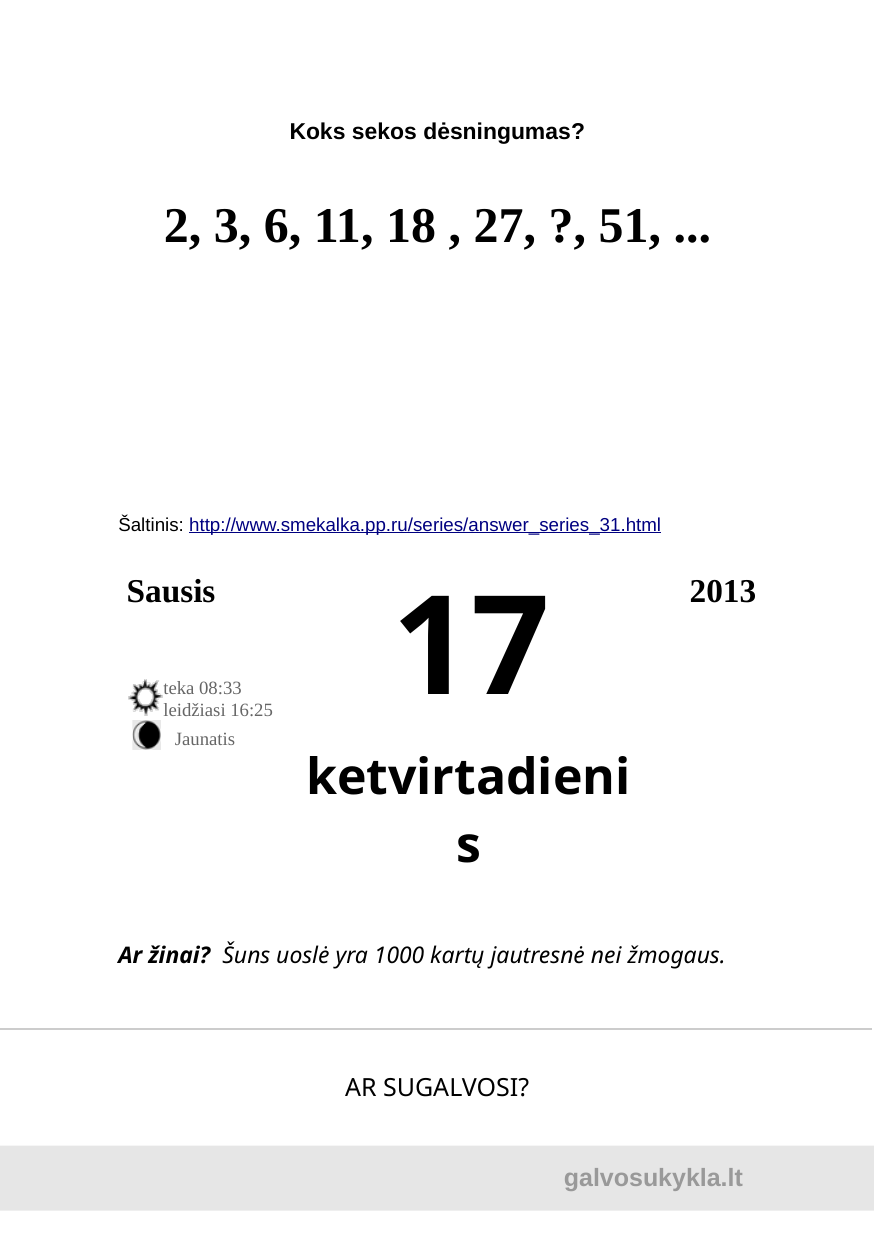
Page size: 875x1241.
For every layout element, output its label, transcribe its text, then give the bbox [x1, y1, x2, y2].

subtitle 2, 3, 6, 11, 18 , 27, ?, 51, ... [118, 196, 756, 253]
text Koks sekos dėsningumas? [118, 118, 756, 144]
text Ar žinai? Šuns uoslė yra 1000 kartų jautresnė nei žmogaus. [118, 939, 756, 971]
text Šaltinis: http://www.smekalka.pp.ru/series/answer_series_31.html [118, 513, 756, 535]
table_header 17 ketvirtadienis [299, 548, 638, 877]
text AR SUGALVOSI? [118, 1070, 756, 1104]
table_header Sausis teka 08:33 leidžiasi 16:25 Jaunatis [118, 548, 298, 877]
table_header 2013 [638, 548, 756, 877]
